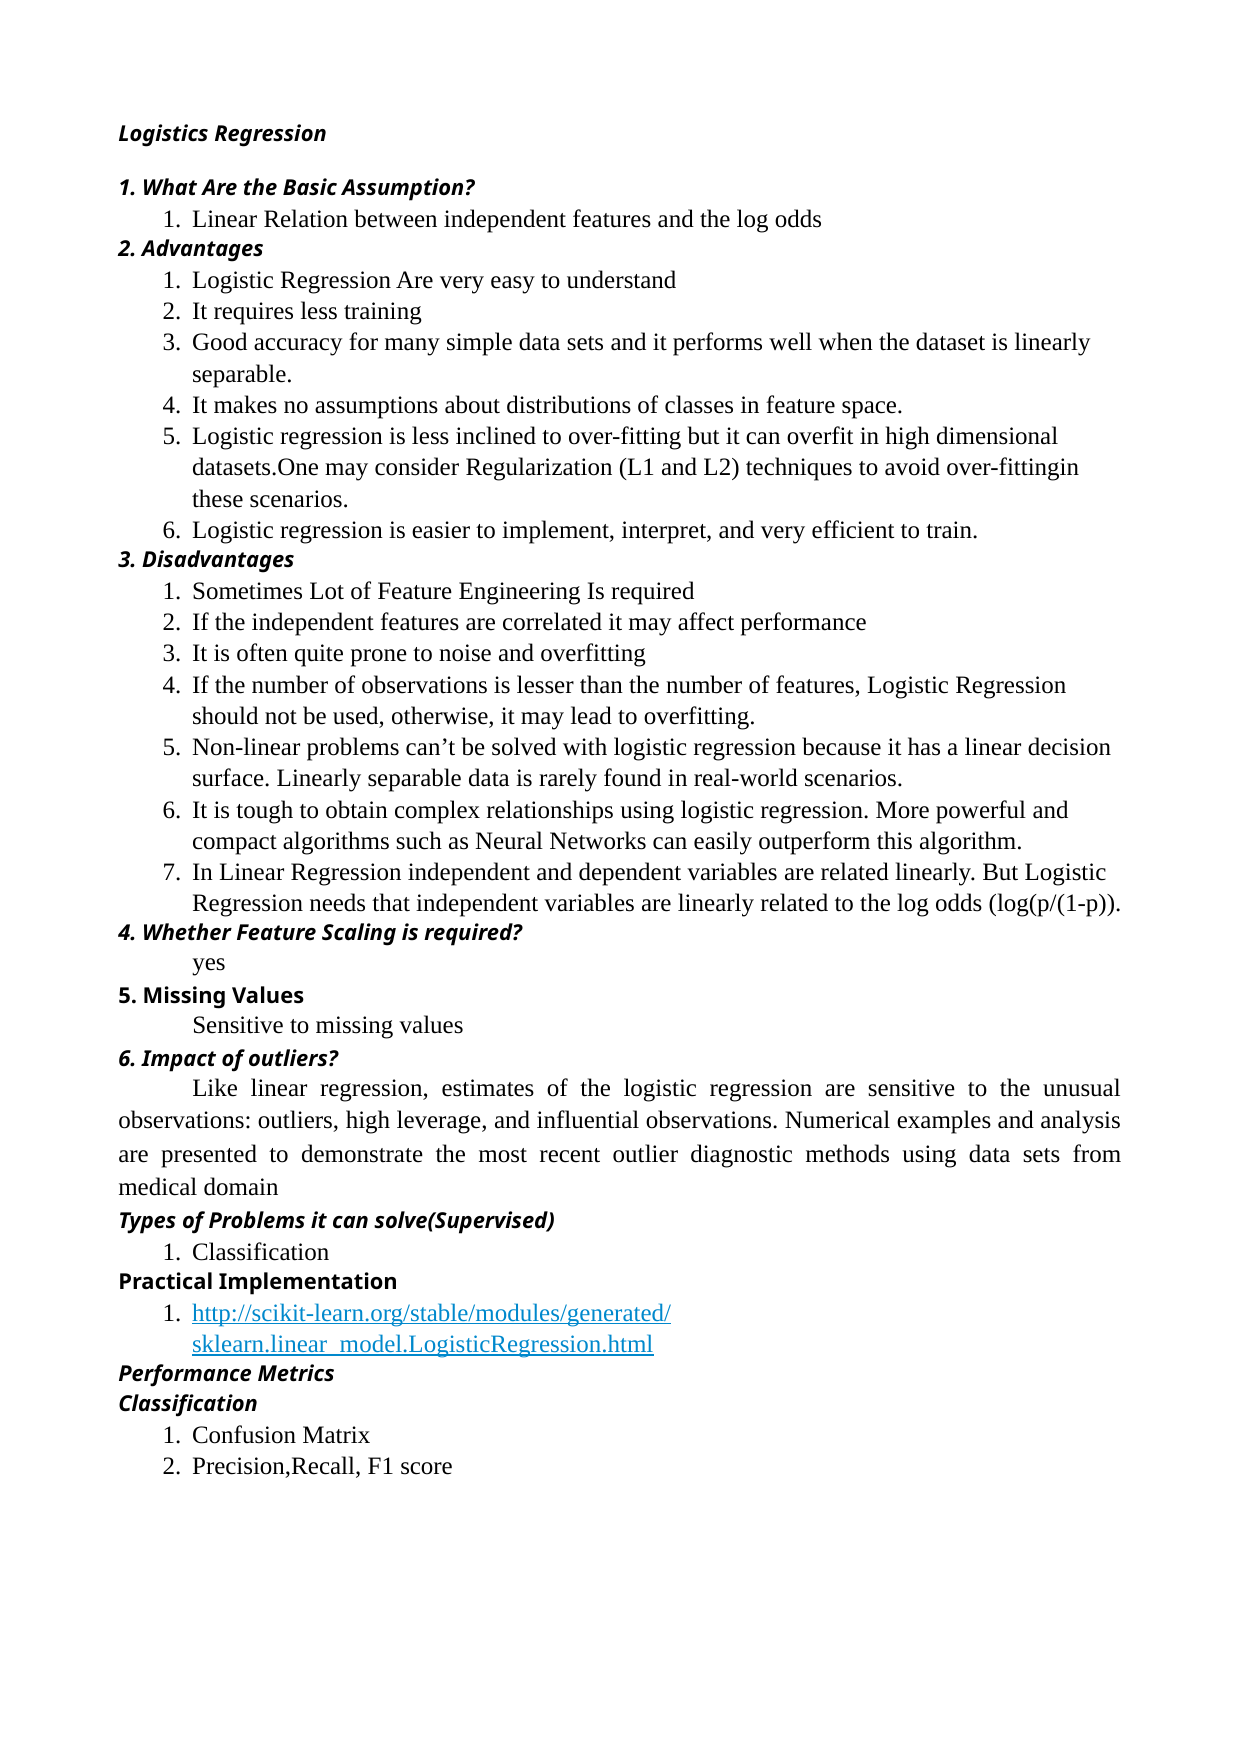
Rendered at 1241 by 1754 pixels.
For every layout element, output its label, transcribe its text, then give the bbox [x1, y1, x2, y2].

list Precision,Recall, F1 score [162, 1449, 1122, 1480]
list Good accuracy for many simple data sets and it performs well when the dataset is linearly separable. [162, 325, 1122, 387]
list If the number of observations is lesser than the number of features, Logistic Regression should not be used, otherwise, it may lead to overfitting. [162, 667, 1122, 730]
text Like linear regression, estimates of the logistic regression are sensitive to the unusual observations: outliers, high leverage, and influential observations. Numerical examples and analysis are presented to demonstrate the most recent outlier diagnostic methods using data sets from medical domain [118, 1073, 1122, 1200]
subtitle 1. What Are the Basic Assumption? [118, 172, 1122, 201]
subtitle Logistics Regression [118, 118, 1122, 148]
list In Linear Regression independent and dependent variables are related linearly. But Logistic Regression needs that independent variables are linearly related to the log odds (log(p/(1-p)). [162, 855, 1122, 917]
subtitle 2. Advantages [118, 233, 1122, 262]
list It makes no assumptions about distributions of classes in feature space. [162, 387, 1122, 419]
list Confusion Matrix [162, 1418, 1122, 1449]
list Logistic regression is easier to implement, interpret, and very efficient to train. [162, 512, 1122, 544]
list Classification [162, 1234, 1122, 1266]
subtitle Practical Implementation [118, 1266, 1122, 1296]
list It is tough to obtain complex relationships using logistic regression. More powerful and compact algorithms such as Neural Networks can easily outperform this algorithm. [162, 792, 1122, 855]
text Sensitive to missing values [118, 1010, 1122, 1038]
subtitle 6. Impact of outliers? [118, 1043, 1122, 1073]
list Linear Relation between independent features and the log odds [162, 201, 1122, 233]
list http://scikit-learn.org/stable/modules/generated/sklearn.linear_model.LogisticRegression.html [162, 1296, 1122, 1358]
subtitle Performance Metrics [118, 1358, 1122, 1388]
list Logistic Regression Are very easy to understand [162, 262, 1122, 294]
list Logistic regression is less inclined to over-fitting but it can overfit in high dimensional datasets.One may consider Regularization (L1 and L2) techniques to avoid over-fittingin these scenarios. [162, 419, 1122, 512]
list Sometimes Lot of Feature Engineering Is required [162, 573, 1122, 605]
subtitle 4. Whether Feature Scaling is required? [118, 917, 1122, 947]
text yes [118, 947, 1122, 976]
list If the independent features are correlated it may affect performance [162, 605, 1122, 636]
subtitle Classification [118, 1388, 1122, 1418]
subtitle 3. Disadvantages [118, 544, 1122, 573]
subtitle Types of Problems it can solve(Supervised) [118, 1205, 1122, 1234]
list It requires less training [162, 294, 1122, 325]
list It is often quite prone to noise and overfitting [162, 636, 1122, 667]
subtitle 5. Missing Values [118, 980, 1122, 1010]
list Non-linear problems can’t be solved with logistic regression because it has a linear decision surface. Linearly separable data is rarely found in real-world scenarios. [162, 730, 1122, 792]
